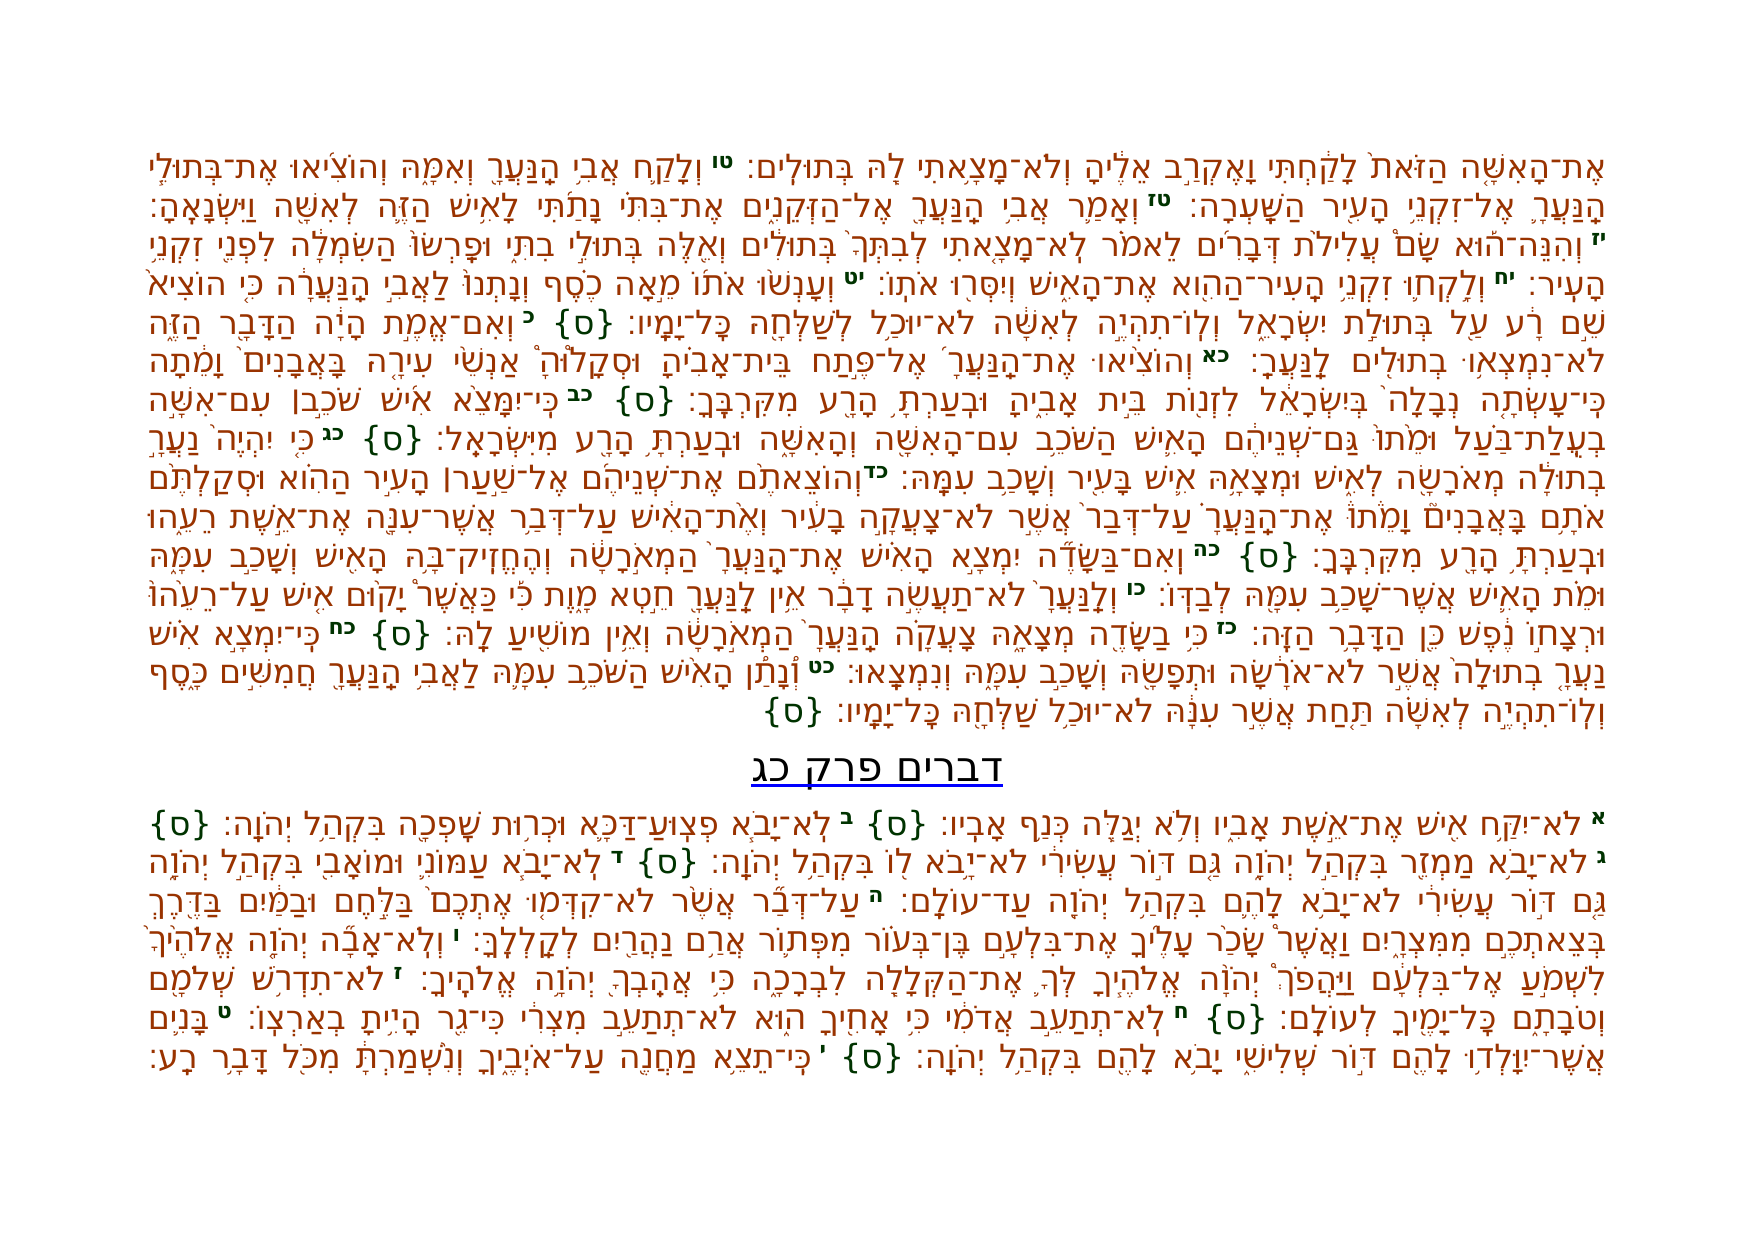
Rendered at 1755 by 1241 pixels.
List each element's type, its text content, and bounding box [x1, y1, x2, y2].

text דברים פרק כג [148, 743, 1606, 792]
text אֶת־הָאִשָּׁ֤ה הַזֹּאת֙ לָקַ֔חְתִּי וָאֶקְרַ֣ב אֵלֶ֔יהָ וְלֹא־מָצָ֥אתִי לָ֖הּ בְּתוּלִֽים׃ טו וְלָקַ֛ח אֲבִ֥י הַֽנַּעֲרָ֖ וְאִמָּ֑הּ וְהוֹצִ֜יאוּ אֶת־בְּתוּלֵ֧י הַֽנַּעֲרָ֛ אֶל־זִקְנֵ֥י הָעִ֖יר הַשָּֽׁעְרָה׃ טז וְאָמַ֛ר אֲבִ֥י הַֽנַּעֲרָ֖ אֶל־הַזְּקֵנִ֑ים אֶת־בִּתִּ֗י נָתַ֜תִּי לָאִ֥ישׁ הַזֶּ֛ה לְאִשָּׁ֖ה וַיִּשְׂנָאֶֽהָ׃ יז וְהִנֵּה־ה֡וּא שָׂם֩ עֲלִילֹ֨ת דְּבָרִ֜ים לֵאמֹ֗ר לֹֽא־מָצָ֤אתִי לְבִתְּךָ֙ בְּתוּלִ֔ים וְאֵ֖לֶּה בְּתוּלֵ֣י בִתִּ֑י וּפָֽרְשׂוּ֙ הַשִּׂמְלָ֔ה לִפְנֵ֖י זִקְנֵ֥י הָעִֽיר׃ יח וְלָ֥קְח֛וּ זִקְנֵ֥י הָֽעִיר־הַהִ֖וא אֶת־הָאִ֑ישׁ וְיִסְּר֖וּ אֹתֽוֹ׃ יט וְעָנְשׁ֨וּ אֹת֜וֹ מֵ֣אָה כֶ֗סֶף וְנָתְנוּ֙ לַאֲבִ֣י הַֽנַּעֲרָ֔ה כִּ֤י הוֹצִיא֙ שֵׁ֣ם רָ֔ע עַ֖ל בְּתוּלַ֣ת יִשְׂרָאֵ֑ל וְלֽוֹ־תִהְיֶ֣ה לְאִשָּׁ֔ה לֹא־יוּכַ֥ל לְשַׁלְּחָ֖הּ כׇּל־יָמָֽיו׃ {ס} כ וְאִם־אֱמֶ֣ת הָיָ֔ה הַדָּבָ֖ר הַזֶּ֑ה לֹא־נִמְצְא֥וּ בְתוּלִ֖ים לַֽנַּעֲרָֽ׃ כא וְהוֹצִ֨יאוּ אֶת־הַֽנַּעֲרָ֜ אֶל־פֶּ֣תַח בֵּית־אָבִ֗יהָ וּסְקָל֩וּהָ֩ אַנְשֵׁ֨י עִירָ֤הּ בָּאֲבָנִים֙ וָמֵ֔תָה כִּֽי־עָשְׂתָ֤ה נְבָלָה֙ בְּיִשְׂרָאֵ֔ל לִזְנ֖וֹת בֵּ֣ית אָבִ֑יהָ וּבִֽעַרְתָּ֥ הָרָ֖ע מִקִּרְבֶּֽךָ׃ {ס} כב כִּֽי־יִמָּצֵ֨א אִ֜ישׁ שֹׁכֵ֣ב׀ עִם־אִשָּׁ֣ה בְעֻֽלַת־בַּ֗עַל וּמֵ֙תוּ֙ גַּם־שְׁנֵיהֶ֔ם הָאִ֛ישׁ הַשֹּׁכֵ֥ב עִם־הָאִשָּׁ֖ה וְהָאִשָּׁ֑ה וּבִֽעַרְתָּ֥ הָרָ֖ע מִיִּשְׂרָאֵֽל׃ {ס} כג כִּ֤י יִהְיֶה֙ נַעֲרָ֣ בְתוּלָ֔ה מְאֹרָשָׂ֖ה לְאִ֑ישׁ וּמְצָאָ֥הּ אִ֛ישׁ בָּעִ֖יר וְשָׁכַ֥ב עִמָּֽהּ׃ כדוְהוֹצֵאתֶ֨ם אֶת־שְׁנֵיהֶ֜ם אֶל־שַׁ֣עַר׀ הָעִ֣יר הַהִ֗וא וּסְקַלְתֶּ֨ם אֹתָ֥ם בָּאֲבָנִים֮ וָמֵ֒תוּ֒ אֶת־הַֽנַּעֲרָ֗ עַל־דְּבַר֙ אֲשֶׁ֣ר לֹא־צָעֲקָ֣ה בָעִ֔יר וְאֶ֨ת־הָאִ֔ישׁ עַל־דְּבַ֥ר אֲשֶׁר־עִנָּ֖ה אֶת־אֵ֣שֶׁת רֵעֵ֑הוּ וּבִֽעַרְתָּ֥ הָרָ֖ע מִקִּרְבֶּֽךָ׃ {ס} כה וְֽאִם־בַּשָּׂדֶ֞ה יִמְצָ֣א הָאִ֗ישׁ אֶת־הַֽנַּעֲרָ֙ הַמְאֹ֣רָשָׂ֔ה וְהֶחֱזִֽיק־בָּ֥הּ הָאִ֖ישׁ וְשָׁכַ֣ב עִמָּ֑הּ וּמֵ֗ת הָאִ֛ישׁ אֲשֶׁר־שָׁכַ֥ב עִמָּ֖הּ לְבַדּֽוֹ׃ כו וְלַֽנַּעֲרָ֙ לֹא־תַעֲשֶׂ֣ה דָבָ֔ר אֵ֥ין לַֽנַּעֲרָ֖ חֵ֣טְא מָ֑וֶת כִּ֡י כַּאֲשֶׁר֩ יָק֨וּם אִ֤ישׁ עַל־רֵעֵ֙הוּ֙ וּרְצָח֣וֹ נֶ֔פֶשׁ כֵּ֖ן הַדָּבָ֥ר הַזֶּֽה׃ כז כִּ֥י בַשָּׂדֶ֖ה מְצָאָ֑הּ צָעֲקָ֗ה הַֽנַּעֲרָ֙ הַמְאֹ֣רָשָׂ֔ה וְאֵ֥ין מוֹשִׁ֖יעַ לָֽהּ׃ {ס} כח כִּֽי־יִמְצָ֣א אִ֗ישׁ נַעֲרָ֤ בְתוּלָה֙ אֲשֶׁ֣ר לֹא־אֹרָ֔שָׂה וּתְפָשָׂ֖הּ וְשָׁכַ֣ב עִמָּ֑הּ וְנִמְצָֽאוּ׃ כט וְ֠נָתַ֠ן הָאִ֨ישׁ הַשֹּׁכֵ֥ב עִמָּ֛הּ לַאֲבִ֥י הַֽנַּעֲרָ֖ חֲמִשִּׁ֣ים כָּ֑סֶף וְלֽוֹ־תִהְיֶ֣ה לְאִשָּׁ֗ה תַּ֚חַת אֲשֶׁ֣ר עִנָּ֔הּ לֹא־יוּכַ֥ל שַׁלְּחָ֖הּ כׇּל־יָמָֽיו׃ {ס} [148, 148, 1606, 731]
text א לֹא־יִקַּ֥ח אִ֖ישׁ אֶת־אֵ֣שֶׁת אָבִ֑יו וְלֹ֥א יְגַלֶּ֖ה כְּנַ֥ף אָבִֽיו׃ {ס} ב לֹֽא־יָבֹ֧א פְצֽוּעַ־דַּכָּ֛א וּכְר֥וּת שׇׁפְכָ֖ה בִּקְהַ֥ל יְהֹוָֽה׃ {ס} ג לֹא־יָבֹ֥א מַמְזֵ֖ר בִּקְהַ֣ל יְהֹוָ֑ה גַּ֚ם דּ֣וֹר עֲשִׂירִ֔י לֹא־יָ֥בֹא ל֖וֹ בִּקְהַ֥ל יְהֹוָֽה׃ {ס} ד לֹֽא־יָבֹ֧א עַמּוֹנִ֛י וּמוֹאָבִ֖י בִּקְהַ֣ל יְהֹוָ֑ה גַּ֚ם דּ֣וֹר עֲשִׂירִ֔י לֹא־יָבֹ֥א לָהֶ֛ם בִּקְהַ֥ל יְהֹוָ֖ה עַד־עוֹלָֽם׃ ה עַל־דְּבַ֞ר אֲשֶׁ֨ר לֹא־קִדְּמ֤וּ אֶתְכֶם֙ בַּלֶּ֣חֶם וּבַמַּ֔יִם בַּדֶּ֖רֶךְ בְּצֵאתְכֶ֣ם מִמִּצְרָ֑יִם וַאֲשֶׁר֩ שָׂכַ֨ר עָלֶ֜יךָ אֶת־בִּלְעָ֣ם בֶּן־בְּע֗וֹר מִפְּת֛וֹר אֲרַ֥ם נַהֲרַ֖יִם לְקַֽלְלֶֽךָּ׃ ו וְלֹֽא־אָבָ֞ה יְהֹוָ֤ה אֱלֹהֶ֙יךָ֙ לִשְׁמֹ֣עַ אֶל־בִּלְעָ֔ם וַיַּהֲפֹךְ֩ יְהֹוָ֨ה אֱלֹהֶ֧יךָ לְּךָ֛ אֶת־הַקְּלָלָ֖ה לִבְרָכָ֑ה כִּ֥י אֲהֵֽבְךָ֖ יְהֹוָ֥ה אֱלֹהֶֽיךָ׃ ז לֹא־תִדְרֹ֥שׁ שְׁלֹמָ֖ם וְטֹבָתָ֑ם כׇּל־יָמֶ֖יךָ לְעוֹלָֽם׃ {ס} ח לֹֽא־תְתַעֵ֣ב אֲדֹמִ֔י כִּ֥י אָחִ֖יךָ ה֑וּא לֹא־תְתַעֵ֣ב מִצְרִ֔י כִּי־גֵ֖ר הָיִ֥יתָ בְאַרְצֽוֹ׃ ט בָּנִ֛ים אֲשֶׁר־יִוָּלְד֥וּ לָהֶ֖ם דּ֣וֹר שְׁלִישִׁ֑י יָבֹ֥א לָהֶ֖ם בִּקְהַ֥ל יְהֹוָֽה׃ {ס} י כִּֽי־תֵצֵ֥א מַחֲנֶ֖ה עַל־אֹיְבֶ֑יךָ וְנִ֨שְׁמַרְתָּ֔ מִכֹּ֖ל דָּבָ֥ר רָֽע׃ [148, 804, 1606, 1076]
